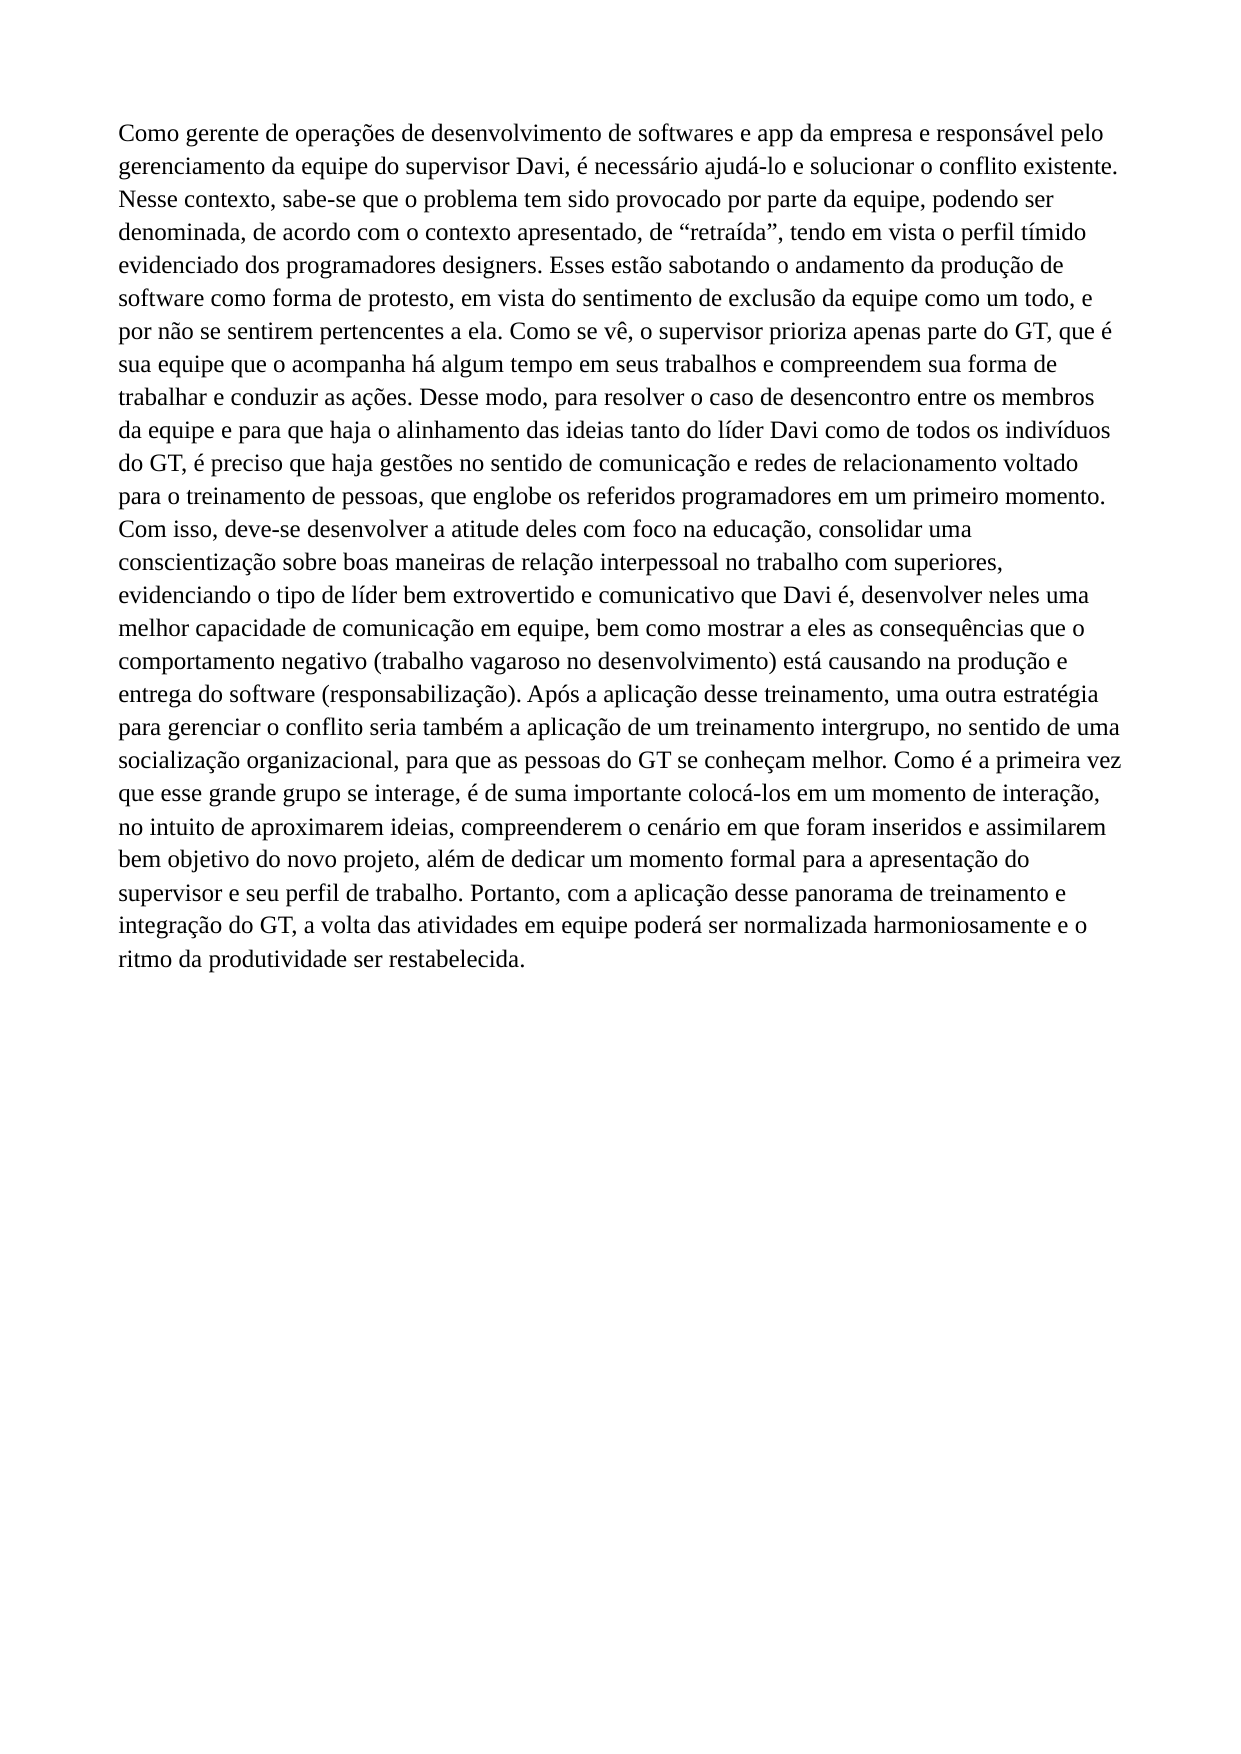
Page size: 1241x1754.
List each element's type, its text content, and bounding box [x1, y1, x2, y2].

text Como gerente de operações de desenvolvimento de softwares e app da empresa e responsável pelo gerenciamento da equipe do supervisor Davi, é necessário ajudá-lo e solucionar o conflito existente. Nesse contexto, sabe-se que o problema tem sido provocado por parte da equipe, podendo ser denominada, de acordo com o contexto apresentado, de “retraída”, tendo em vista o perfil tímido evidenciado dos programadores designers. Esses estão sabotando o andamento da produção de software como forma de protesto, em vista do sentimento de exclusão da equipe como um todo, e por não se sentirem pertencentes a ela. Como se vê, o supervisor prioriza apenas parte do GT, que é sua equipe que o acompanha há algum tempo em seus trabalhos e compreendem sua forma de trabalhar e conduzir as ações. Desse modo, para resolver o caso de desencontro entre os membros da equipe e para que haja o alinhamento das ideias tanto do líder Davi como de todos os indivíduos do GT, é preciso que haja gestões no sentido de comunicação e redes de relacionamento voltado para o treinamento de pessoas, que englobe os referidos programadores em um primeiro momento. Com isso, deve-se desenvolver a atitude deles com foco na educação, consolidar uma conscientização sobre boas maneiras de relação interpessoal no trabalho com superiores, evidenciando o tipo de líder bem extrovertido e comunicativo que Davi é, desenvolver neles uma melhor capacidade de comunicação em equipe, bem como mostrar a eles as consequências que o comportamento negativo (trabalho vagaroso no desenvolvimento) está causando na produção e entrega do software (responsabilização). Após a aplicação desse treinamento, uma outra estratégia para gerenciar o conflito seria também a aplicação de um treinamento intergrupo, no sentido de uma socialização organizacional, para que as pessoas do GT se conheçam melhor. Como é a primeira vez que esse grande grupo se interage, é de suma importante colocá-los em um momento de interação, no intuito de aproximarem ideias, compreenderem o cenário em que foram inseridos e assimilarem bem objetivo do novo projeto, além de dedicar um momento formal para a apresentação do supervisor e seu perfil de trabalho. Portanto, com a aplicação desse panorama de treinamento e integração do GT, a volta das atividades em equipe poderá ser normalizada harmoniosamente e o ritmo da produtividade ser restabelecida. [118, 118, 1122, 972]
